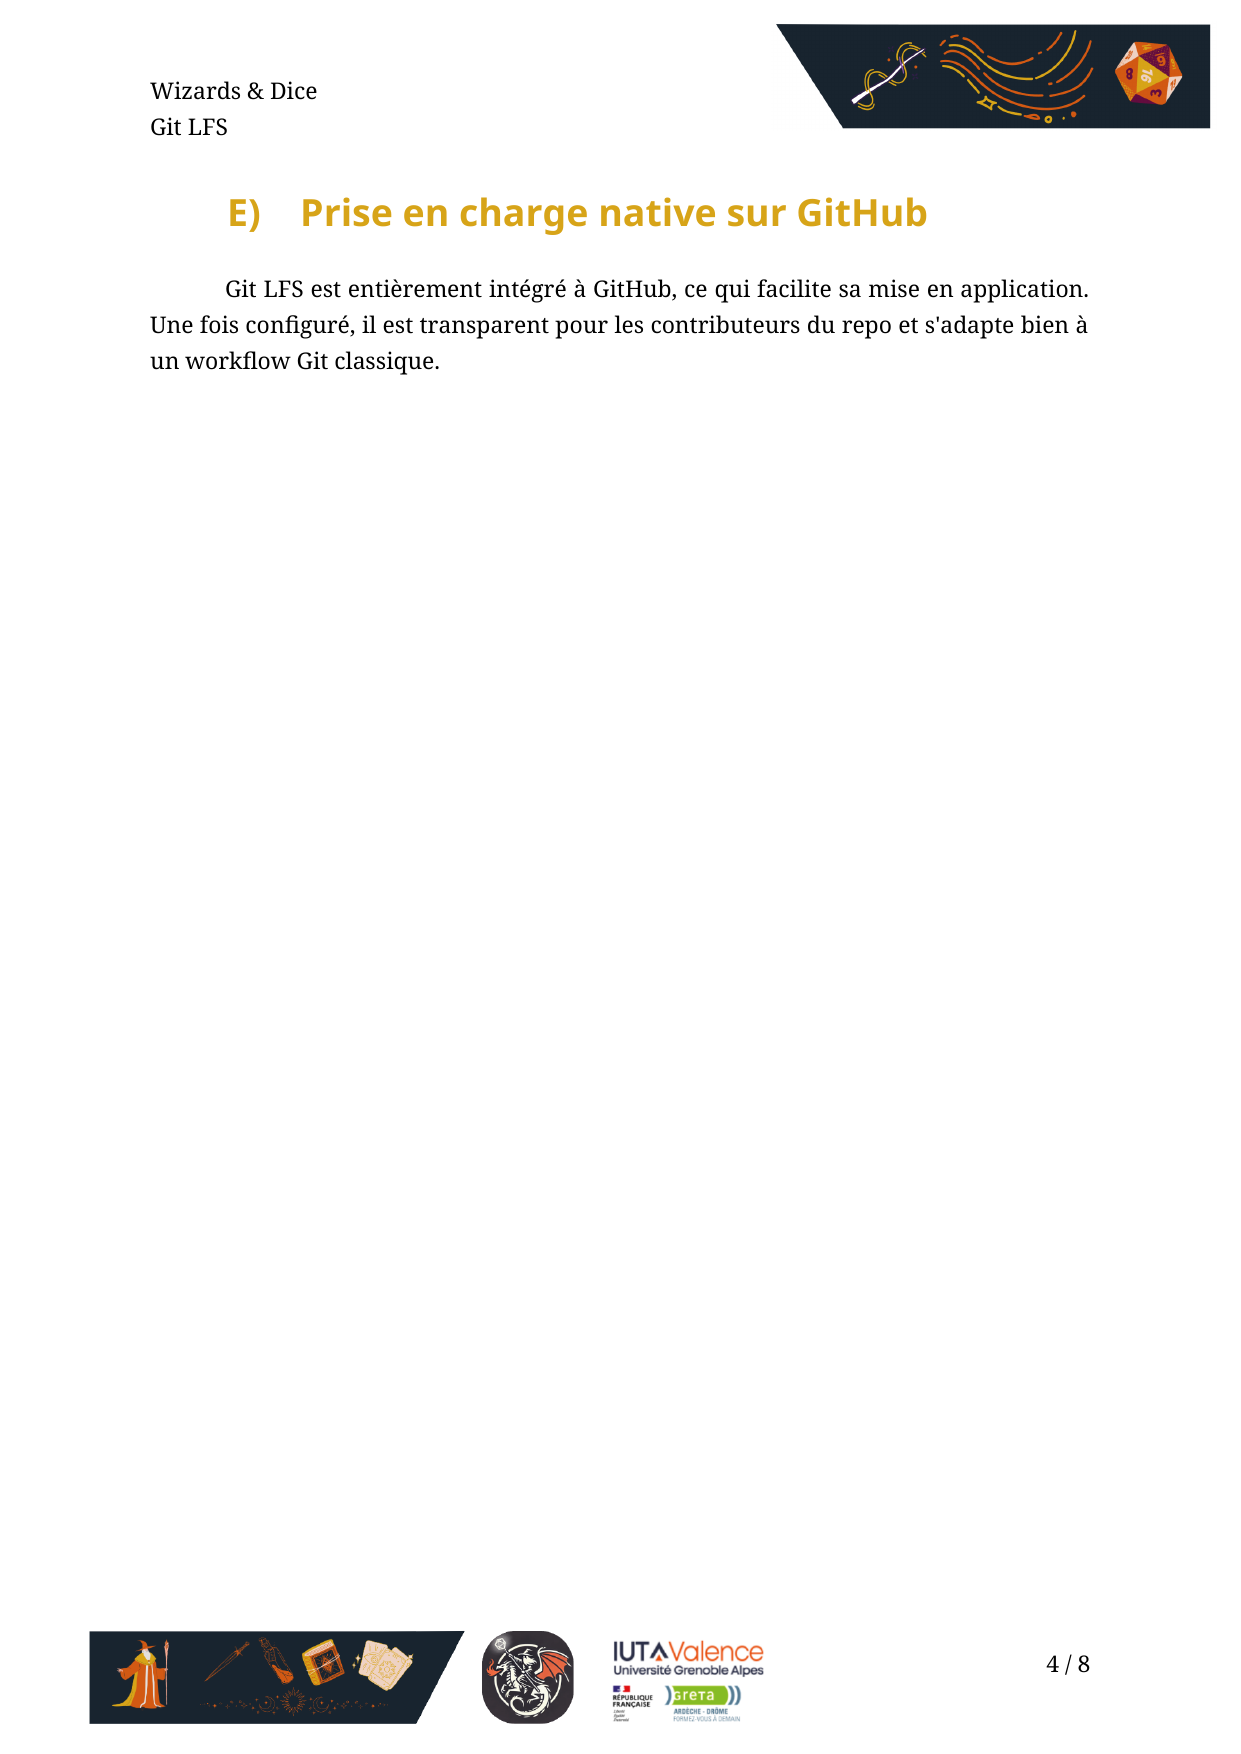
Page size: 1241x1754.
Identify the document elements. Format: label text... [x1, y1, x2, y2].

text Git LFS est entièrement intégré à GitHub, ce qui facilite sa mise en application. Une fois configuré, il est transparent pour les contributeurs du repo et s'adapte bien à un workflow Git classique. [150, 273, 1090, 376]
picture [771, 21, 1218, 131]
picture [81, 1620, 788, 1733]
subtitle Prise en charge native sur GitHub [227, 186, 1090, 237]
